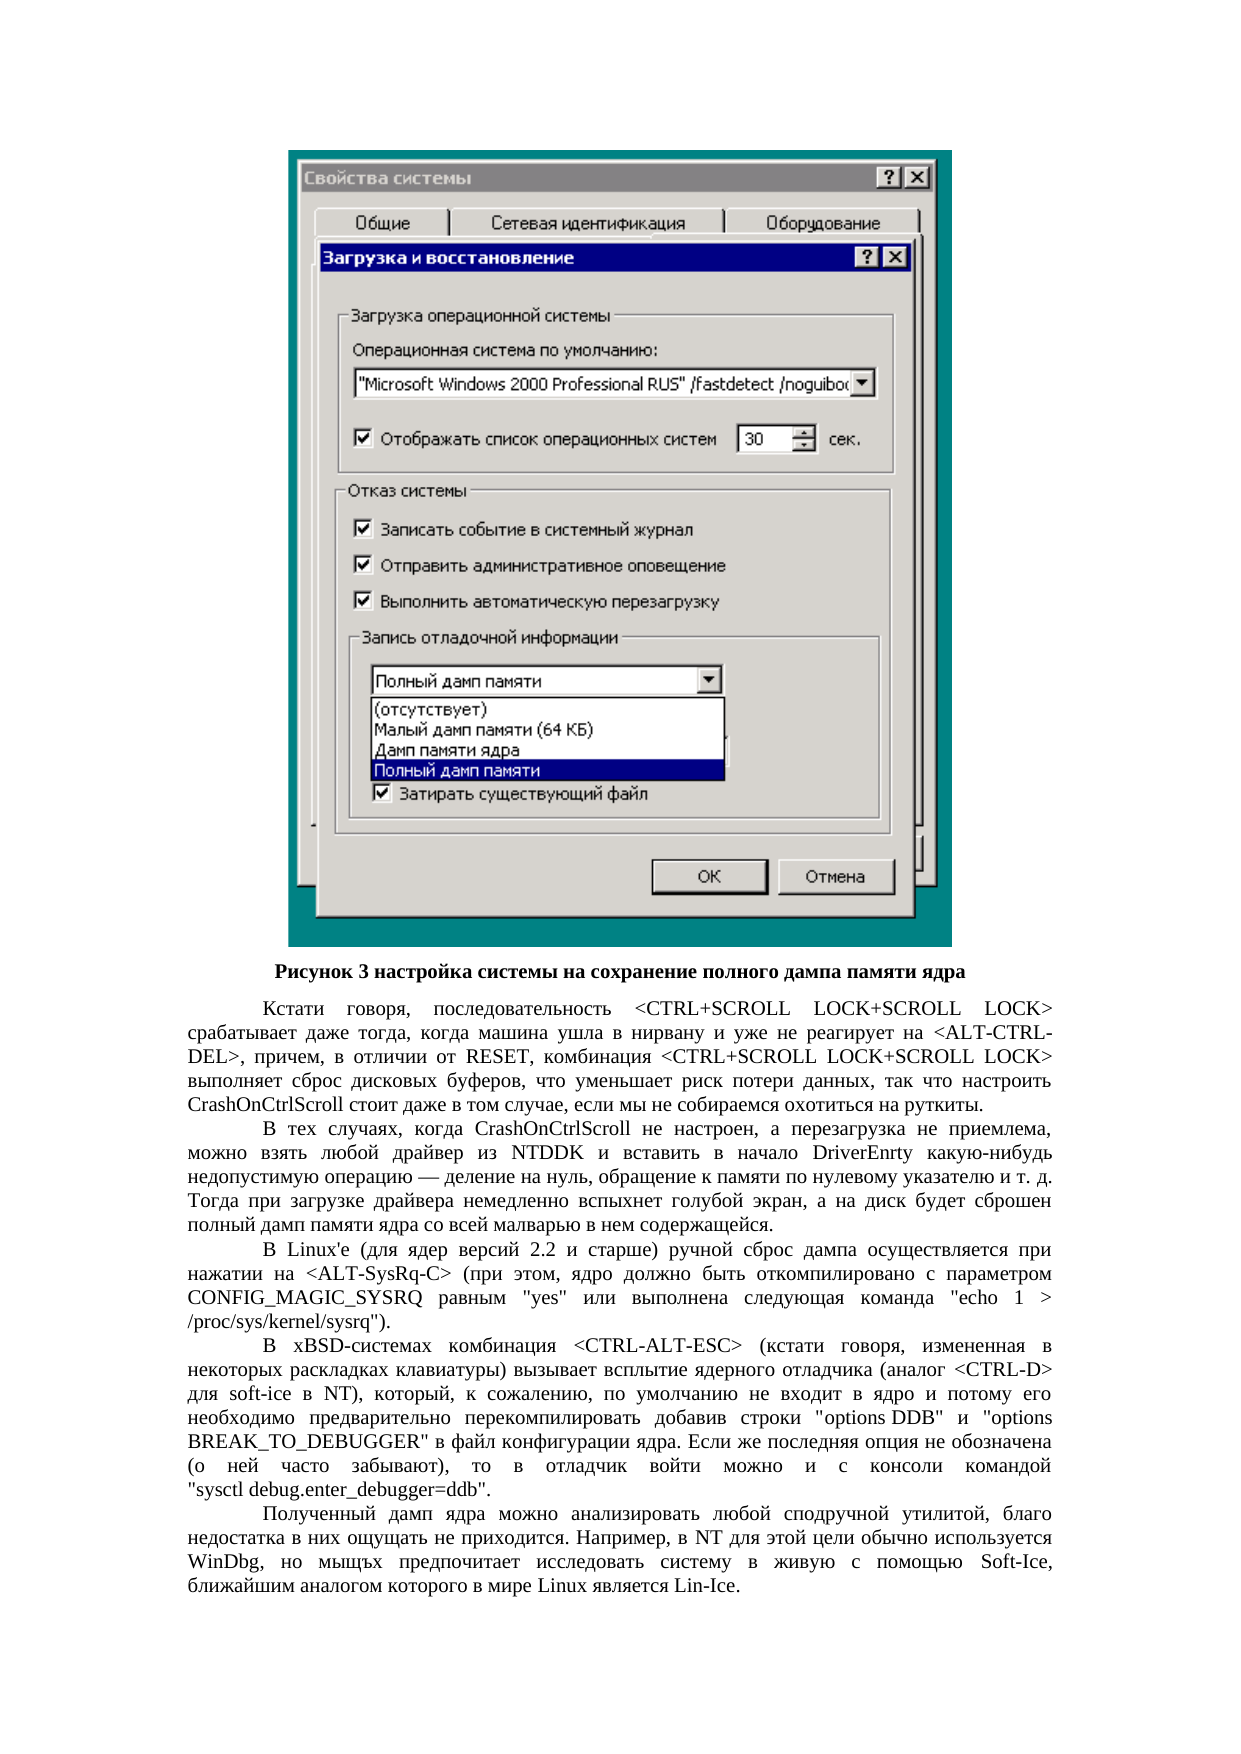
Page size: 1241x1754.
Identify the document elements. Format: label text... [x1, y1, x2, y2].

text Кстати говоря, последовательность <CTRL+SCROLL LOCK+SCROLL LOCK> срабатывает даже тогда, когда машина ушла в нирвану и уже не реагирует на <ALT-CTRL-DEL>, причем, в отличии от RESET, комбинация <CTRL+SCROLL LOCK+SCROLL LOCK> выполняет сброс дисковых буферов, что уменьшает риск потери данных, так что настроить CrashOnCtrlScroll стоит даже в том случае, если мы не собираемся охотиться на руткиты. [187, 996, 1053, 1116]
picture [288, 150, 952, 947]
text Полученный дамп ядра можно анализировать любой сподручной утилитой, благо недостатка в них ощущать не приходится. Например, в NT для этой цели обычно используется WinDbg, но мыщъх предпочитает исследовать систему в живую с помощью Soft-Ice, ближайшим аналогом которого в мире Linux является Lin-Ice. [187, 1501, 1053, 1597]
text В xBSD-системах комбинация <CTRL-ALT-ESC> (кстати говоря, измененная в некоторых раскладках клавиатуры) вызывает всплытие ядерного отладчика (аналог <CTRL-D> для soft-ice в NT), который, к сожалению, по умолчанию не входит в ядро и потому его необходимо предварительно перекомпилировать добавив строки "options DDB" и "options BREAK_TO_DEBUGGER" в файл конфигурации ядра. Если же последняя опция не обозначена (о ней часто забывают), то в отладчик войти можно и с консоли командой "sysctl debug.enter_debugger=ddb". [187, 1333, 1053, 1501]
text В тех случаях, когда CrashOnCtrlScroll не настроен, а перезагрузка не приемлема, можно взять любой драйвер из NTDDK и вставить в начало DriverEnrty какую-нибудь недопустимую операцию — деление на нуль, обращение к памяти по нулевому указателю и т. д. Тогда при загрузке драйвера немедленно вспыхнет голубой экран, а на диск будет сброшен полный дамп памяти ядра со всей малварью в нем содержащейся. [187, 1116, 1053, 1236]
text В Linux'е (для ядер версий 2.2 и старше) ручной сброс дампа осуществляется при нажатии на <ALT-SysRq-C> (при этом, ядро должно быть откомпилировано с параметром CONFIG_MAGIC_SYSRQ равным "yes" или выполнена следующая команда "echo 1 > /proc/sys/kernel/sysrq"). [187, 1236, 1053, 1333]
text Рисунок 3 настройка системы на сохранение полного дампа памяти ядра [187, 959, 1053, 983]
